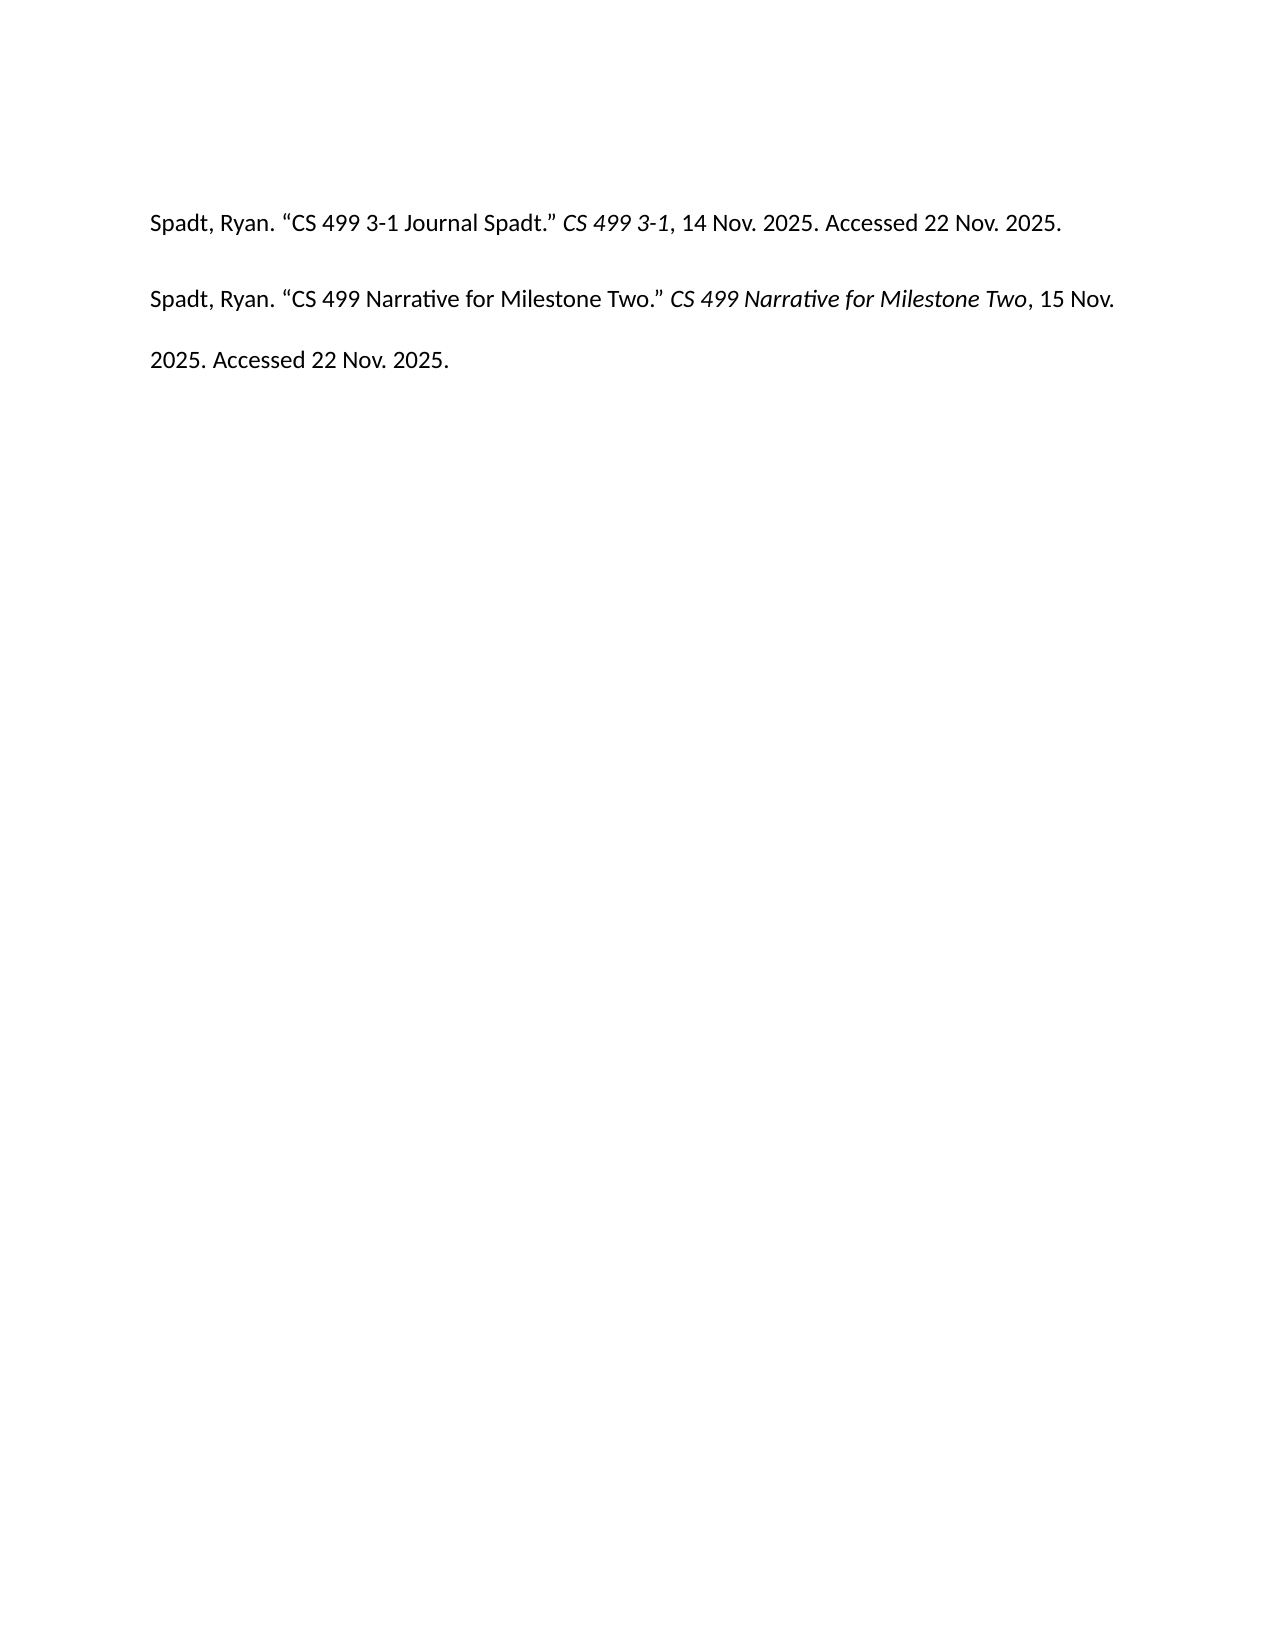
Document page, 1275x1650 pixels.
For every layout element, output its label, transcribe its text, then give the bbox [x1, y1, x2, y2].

text Spadt, Ryan. “CS 499 3-1 Journal Spadt.” CS 499 3-1, 14 Nov. 2025. Accessed 22 Nov. 2025. [150, 207, 1125, 238]
text Spadt, Ryan. “CS 499 Narrative for Milestone Two.” CS 499 Narrative for Milestone Two, 15 Nov. 2025. Accessed 22 Nov. 2025. [150, 283, 1125, 375]
text ‌ [150, 420, 1125, 448]
